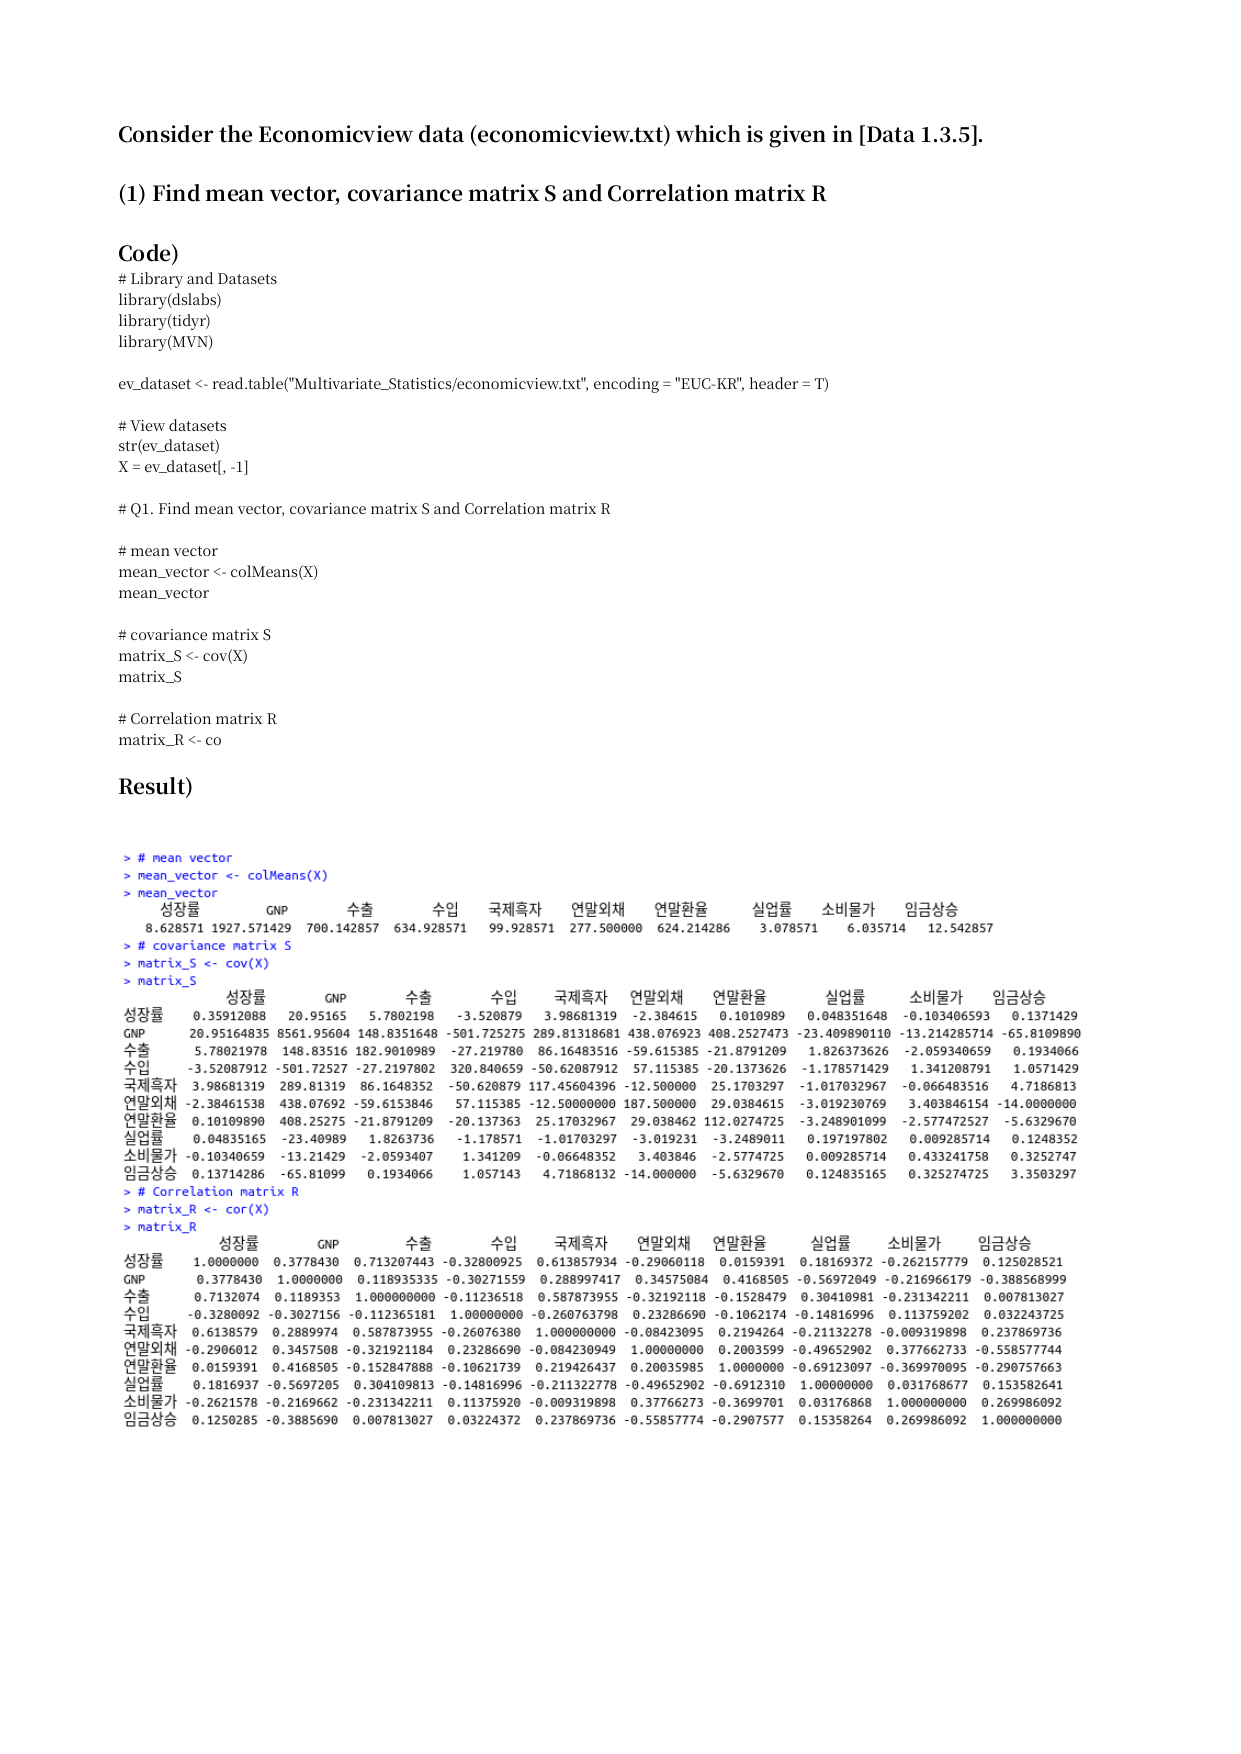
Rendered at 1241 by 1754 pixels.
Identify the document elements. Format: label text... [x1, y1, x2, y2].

text Consider the Economicview data (economicview.txt) which is given in [Data 1.3.5]. [118, 118, 1122, 148]
text str(ev_dataset) [118, 435, 1122, 456]
text Code) [118, 238, 1122, 268]
text library(dslabs) [118, 288, 1122, 309]
text # Q1. Find mean vector, covariance matrix S and Correlation matrix R [118, 498, 1122, 519]
text library(tidyr) [118, 309, 1122, 330]
text mean_vector [118, 582, 1122, 603]
picture [118, 850, 1123, 1431]
text # Library and Datasets [118, 268, 1122, 288]
text # mean vector [118, 540, 1122, 561]
text X = ev_dataset[, -1] [118, 456, 1122, 477]
text # Correlation matrix R [118, 707, 1122, 728]
text # View datasets [118, 414, 1122, 435]
text ev_dataset <- read.table("Multivariate_Statistics/economicview.txt", encoding = "EUC-KR", header = T) [118, 372, 1122, 393]
text matrix_S <- cov(X) [118, 644, 1122, 665]
text matrix_R <- co [118, 728, 1122, 749]
text # covariance matrix S [118, 623, 1122, 644]
text (1) Find mean vector, covariance matrix S and Correlation matrix R [118, 178, 1122, 208]
text mean_vector <- colMeans(X) [118, 561, 1122, 582]
text library(MVN) [118, 330, 1122, 351]
text matrix_S [118, 665, 1122, 686]
text Result) [118, 770, 1122, 800]
